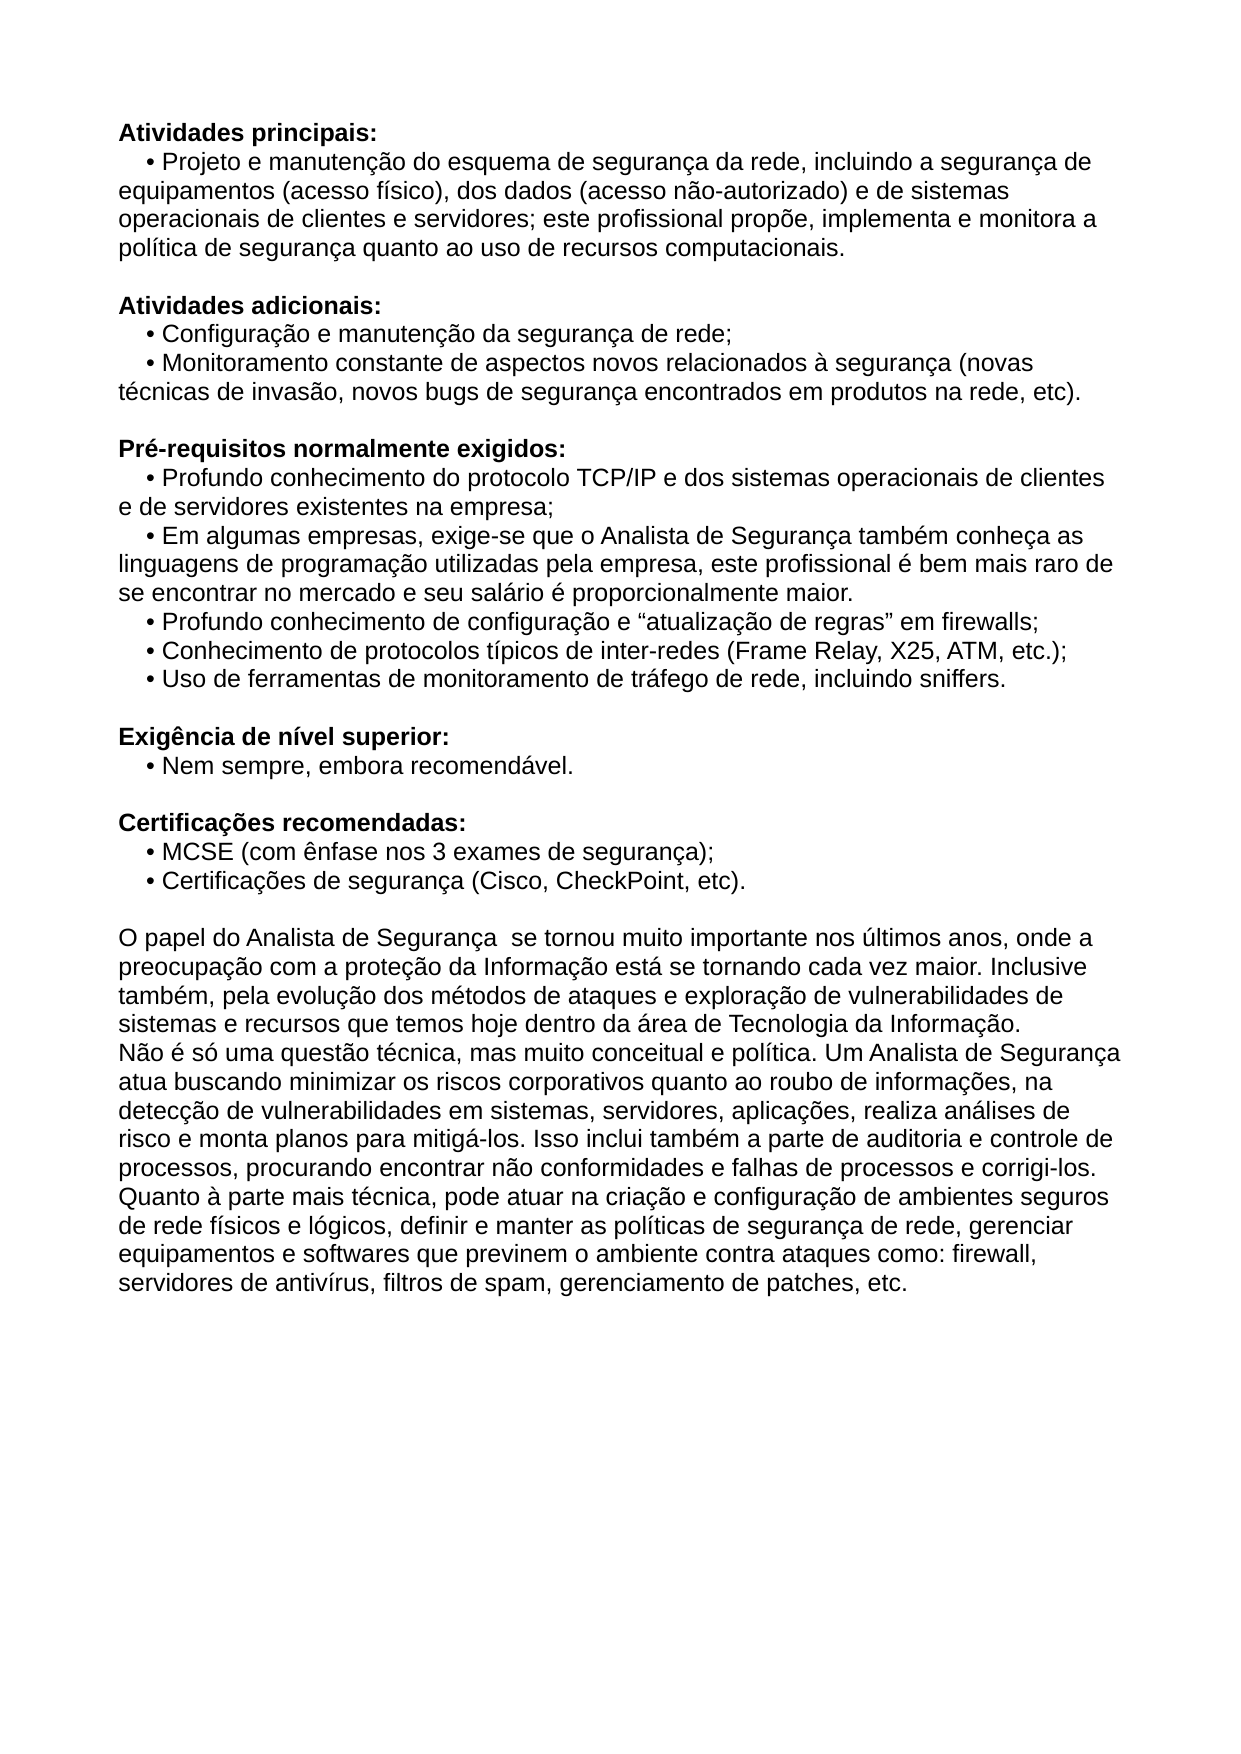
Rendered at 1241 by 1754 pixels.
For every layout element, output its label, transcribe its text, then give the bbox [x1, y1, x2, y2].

text • Nem sempre, embora recomendável. [118, 751, 1122, 779]
text Pré-requisitos normalmente exigidos: [118, 434, 1122, 463]
text Não é só uma questão técnica, mas muito conceitual e política. Um Analista de Segurança atua buscando minimizar os riscos corporativos quanto ao roubo de informações, na detecção de vulnerabilidades em sistemas, servidores, aplicações, realiza análises de risco e monta planos para mitigá-los. Isso inclui também a parte de auditoria e controle de processos, procurando encontrar não conformidades e falhas de processos e corrigi-los. [118, 1038, 1122, 1182]
text • Uso de ferramentas de monitoramento de tráfego de rede, incluindo sniffers. [118, 664, 1122, 693]
text Quanto à parte mais técnica, pode atuar na criação e configuração de ambientes seguros de rede físicos e lógicos, definir e manter as políticas de segurança de rede, gerenciar equipamentos e softwares que previnem o ambiente contra ataques como: firewall, servidores de antivírus, filtros de spam, gerenciamento de patches, etc. [118, 1182, 1122, 1297]
text • Configuração e manutenção da segurança de rede; [118, 319, 1122, 348]
text • Conhecimento de protocolos típicos de inter-redes (Frame Relay, X25, ATM, etc.); [118, 636, 1122, 664]
text • MCSE (com ênfase nos 3 exames de segurança); [118, 837, 1122, 866]
text • Em algumas empresas, exige-se que o Analista de Segurança também conheça as linguagens de programação utilizadas pela empresa, este profissional é bem mais raro de se encontrar no mercado e seu salário é proporcionalmente maior. [118, 521, 1122, 607]
text • Certificações de segurança (Cisco, CheckPoint, etc). [118, 866, 1122, 894]
text Atividades principais: [118, 118, 1122, 147]
text Atividades adicionais: [118, 291, 1122, 319]
text Exigência de nível superior: [118, 722, 1122, 751]
text • Profundo conhecimento de configuração e “atualização de regras” em firewalls; [118, 607, 1122, 636]
text • Monitoramento constante de aspectos novos relacionados à segurança (novas técnicas de invasão, novos bugs de segurança encontrados em produtos na rede, etc). [118, 348, 1122, 406]
text • Profundo conhecimento do protocolo TCP/IP e dos sistemas operacionais de clientes e de servidores existentes na empresa; [118, 463, 1122, 521]
text • Projeto e manutenção do esquema de segurança da rede, incluindo a segurança de equipamentos (acesso físico), dos dados (acesso não-autorizado) e de sistemas operacionais de clientes e servidores; este profissional propõe, implementa e monitora a política de segurança quanto ao uso de recursos computacionais. [118, 147, 1122, 262]
text O papel do Analista de Segurança se tornou muito importante nos últimos anos, onde a preocupação com a proteção da Informação está se tornando cada vez maior. Inclusive também, pela evolução dos métodos de ataques e exploração de vulnerabilidades de sistemas e recursos que temos hoje dentro da área de Tecnologia da Informação. [118, 923, 1122, 1038]
text Certificações recomendadas: [118, 808, 1122, 837]
